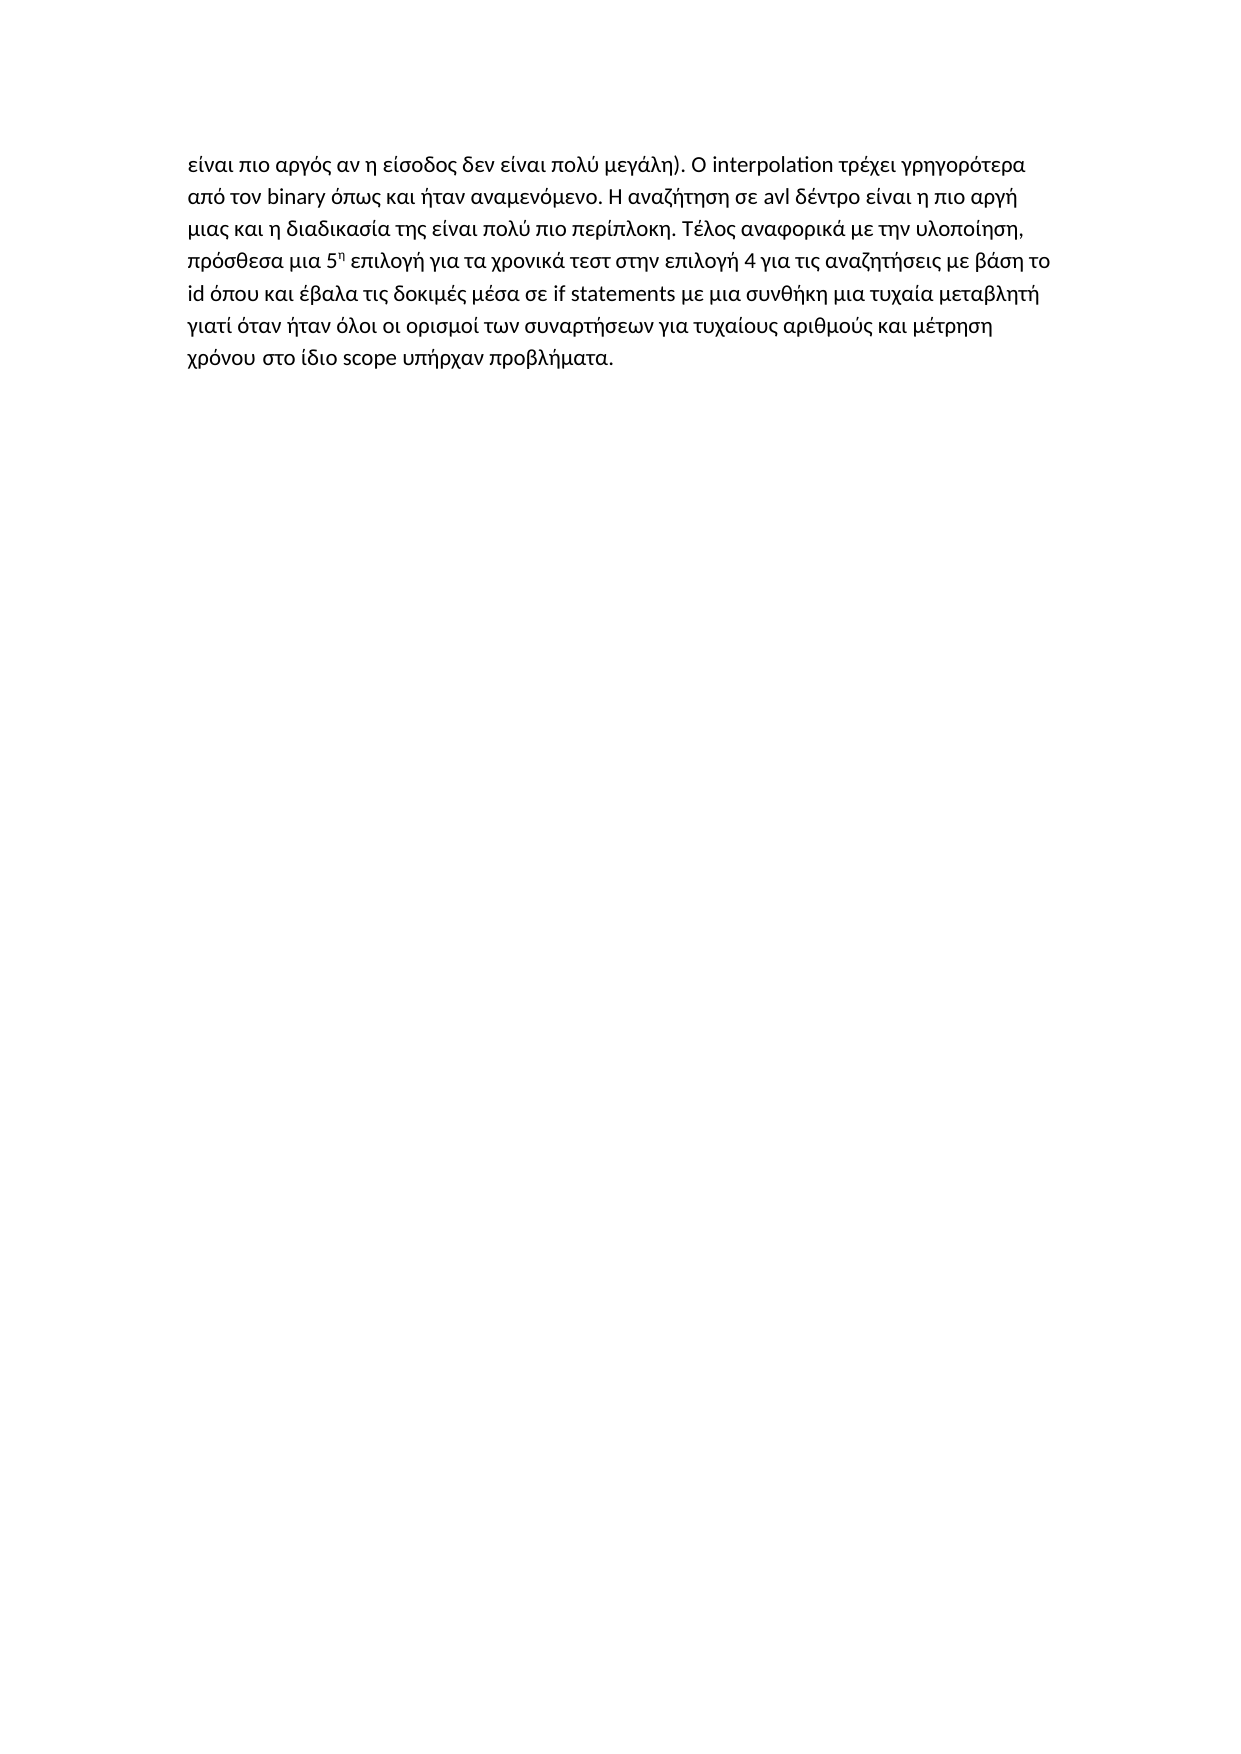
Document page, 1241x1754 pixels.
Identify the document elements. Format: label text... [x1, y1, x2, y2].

text είναι πιο αργός αν η είσοδος δεν είναι πολύ μεγάλη). Ο interpolation τρέχει γρηγορότερα από τον binary όπως και ήταν αναμενόμενο. Η αναζήτηση σε avl δέντρο είναι η πιο αργή μιας και η διαδικασία της είναι πολύ πιο περίπλοκη. Τέλος αναφορικά με την υλοποίηση, πρόσθεσα μια 5η επιλογή για τα χρονικά τεστ στην επιλογή 4 για τις αναζητήσεις με βάση το id όπου και έβαλα τις δοκιμές μέσα σε if statements με μια συνθήκη μια τυχαία μεταβλητή γιατί όταν ήταν όλοι οι ορισμοί των συναρτήσεων για τυχαίους αριθμούς και μέτρηση χρόνου στο ίδιο scope υπήρχαν προβλήματα. [187, 150, 1053, 371]
